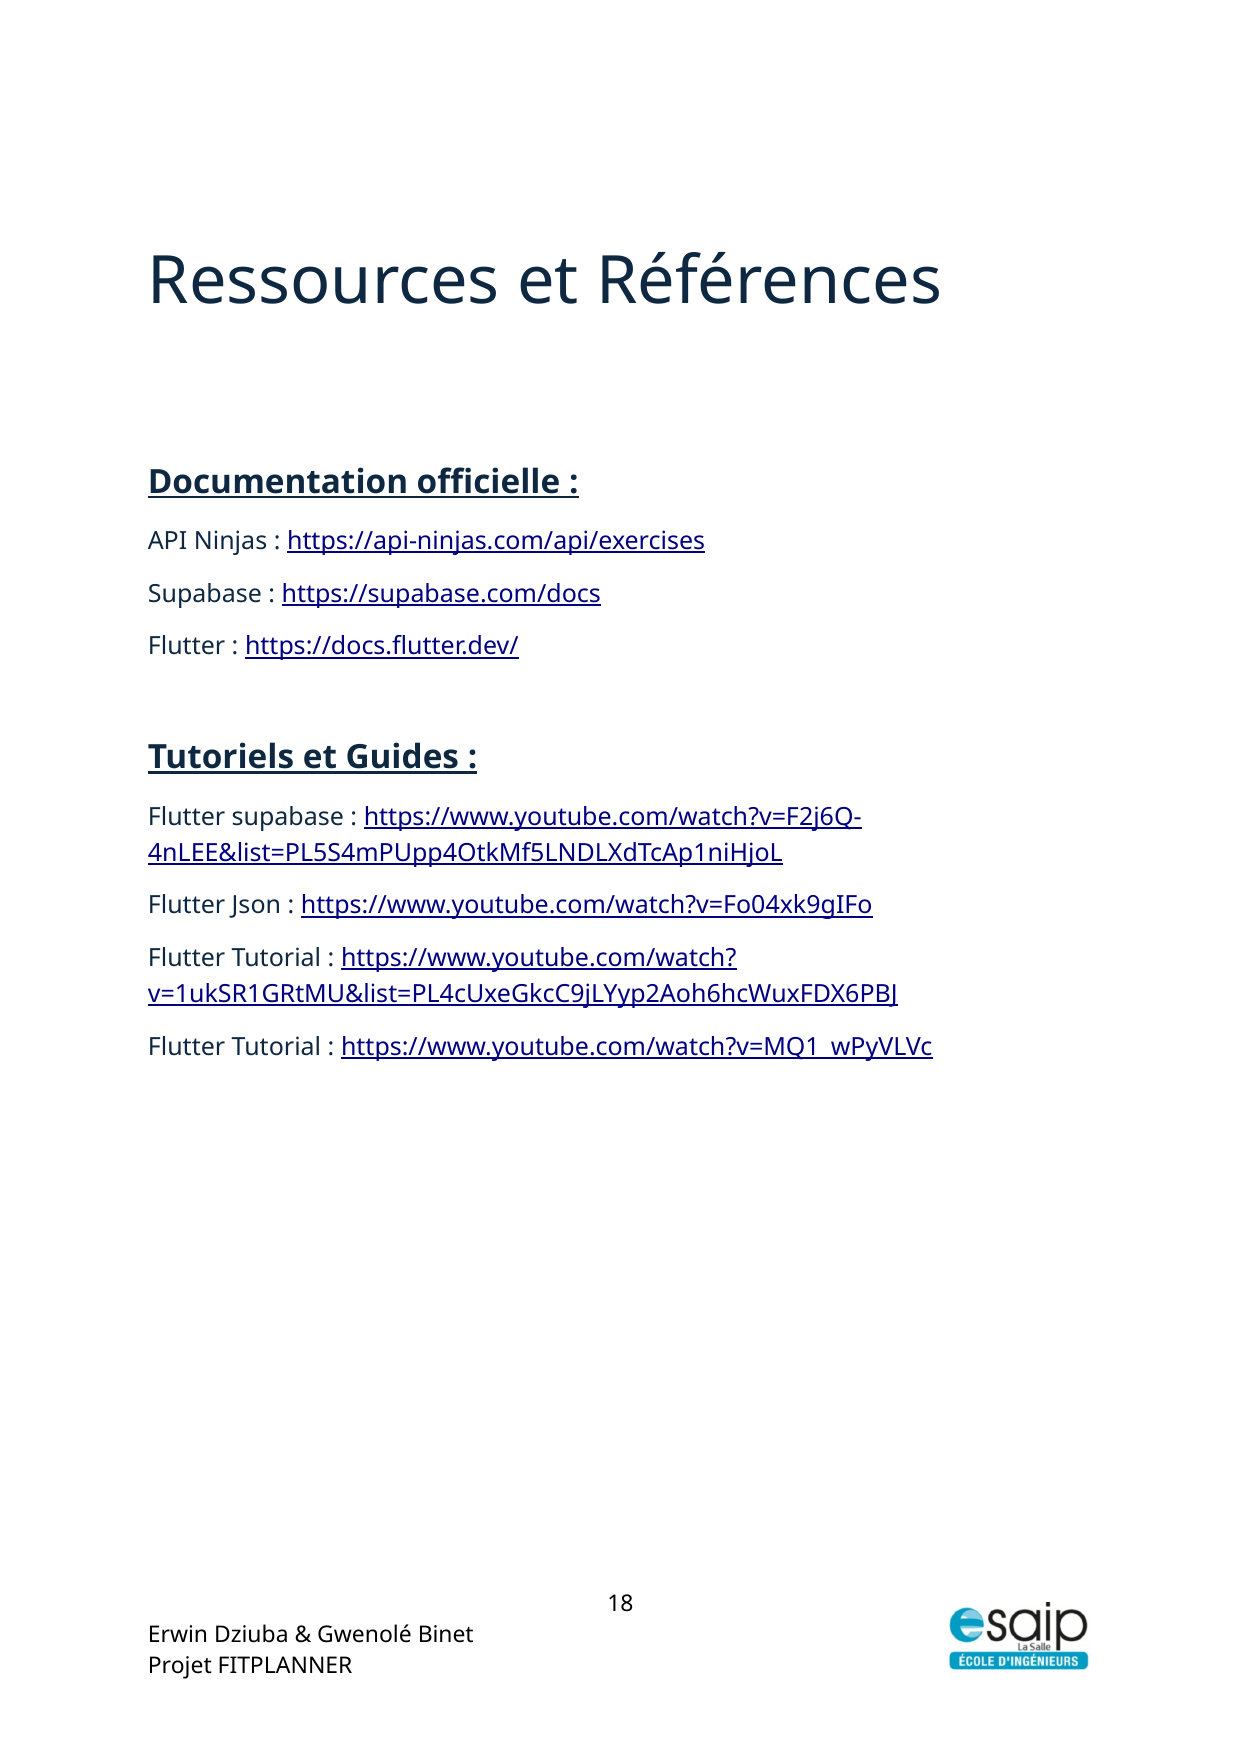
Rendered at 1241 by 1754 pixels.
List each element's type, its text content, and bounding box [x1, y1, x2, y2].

text Flutter Json : https://www.youtube.com/watch?v=Fo04xk9gIFo [148, 887, 1093, 921]
text API Ninjas : https://api-ninjas.com/api/exercises [148, 522, 1093, 557]
text Flutter supabase : https://www.youtube.com/watch?v=F2j6Q-4nLEE&list=PL5S4mPUpp4OtkMf5LNDLXdTcAp1niHjoL [148, 798, 1093, 868]
text Documentation officielle : [148, 458, 1093, 503]
text Flutter Tutorial : https://www.youtube.com/watch?v=1ukSR1GRtMU&list=PL4cUxeGkcC9jLYyp2Aoh6hcWuxFDX6PBJ [148, 939, 1093, 1010]
text Flutter : https://docs.flutter.dev/ [148, 628, 1093, 662]
text Flutter Tutorial : https://www.youtube.com/watch?v=MQ1_wPyVLVc [148, 1028, 1093, 1062]
text Tutoriels et Guides : [148, 733, 1093, 779]
text Ressources et Références [148, 232, 1093, 323]
text Supabase : https://supabase.com/docs [148, 575, 1093, 609]
